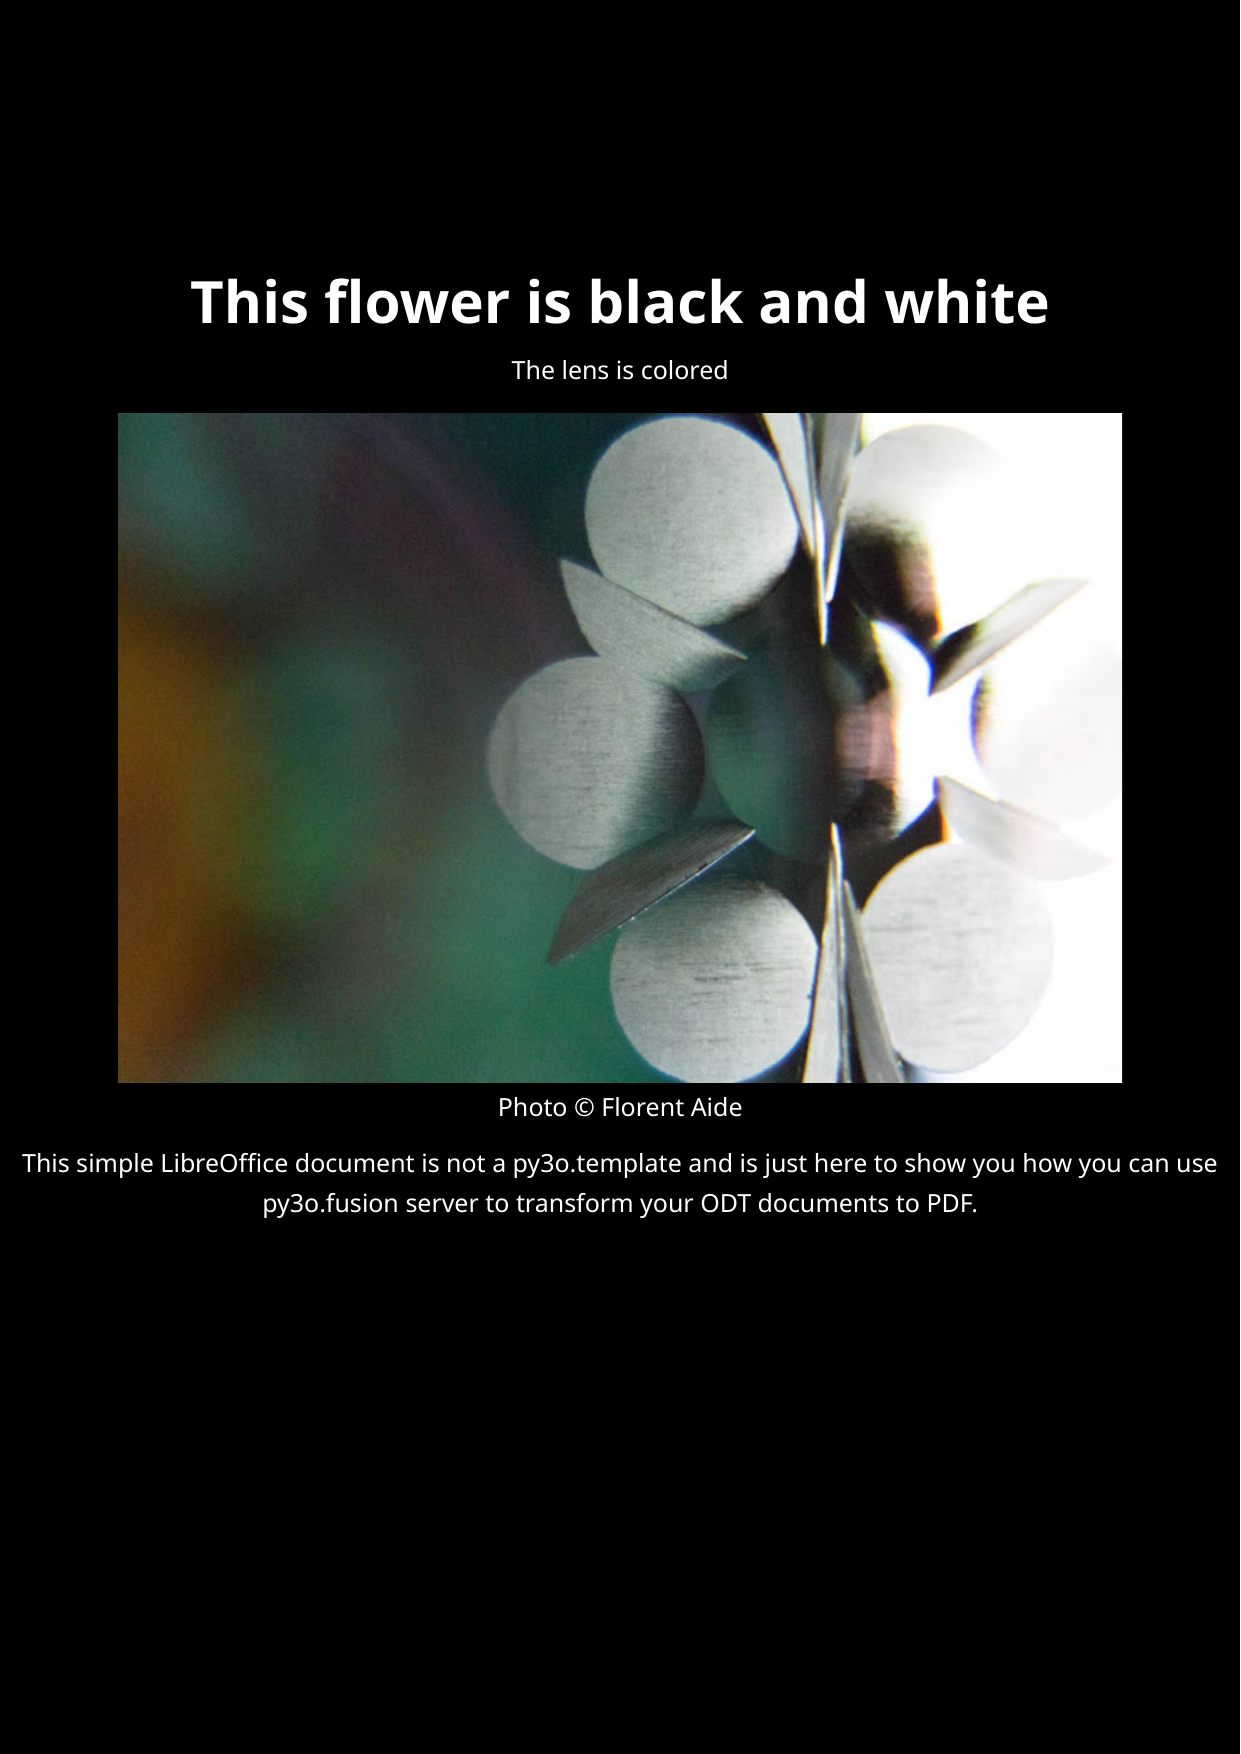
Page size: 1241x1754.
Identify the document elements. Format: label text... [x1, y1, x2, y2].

text The lens is colored [0, 353, 1240, 387]
title This flower is black and white [0, 261, 1240, 341]
text Photo © Florent Aide [0, 408, 1240, 1124]
picture [118, 413, 1123, 1083]
text This simple LibreOffice document is not a py3o.template and is just here to show you how you can use py3o.fusion server to transform your ODT documents to PDF. [0, 1145, 1240, 1220]
